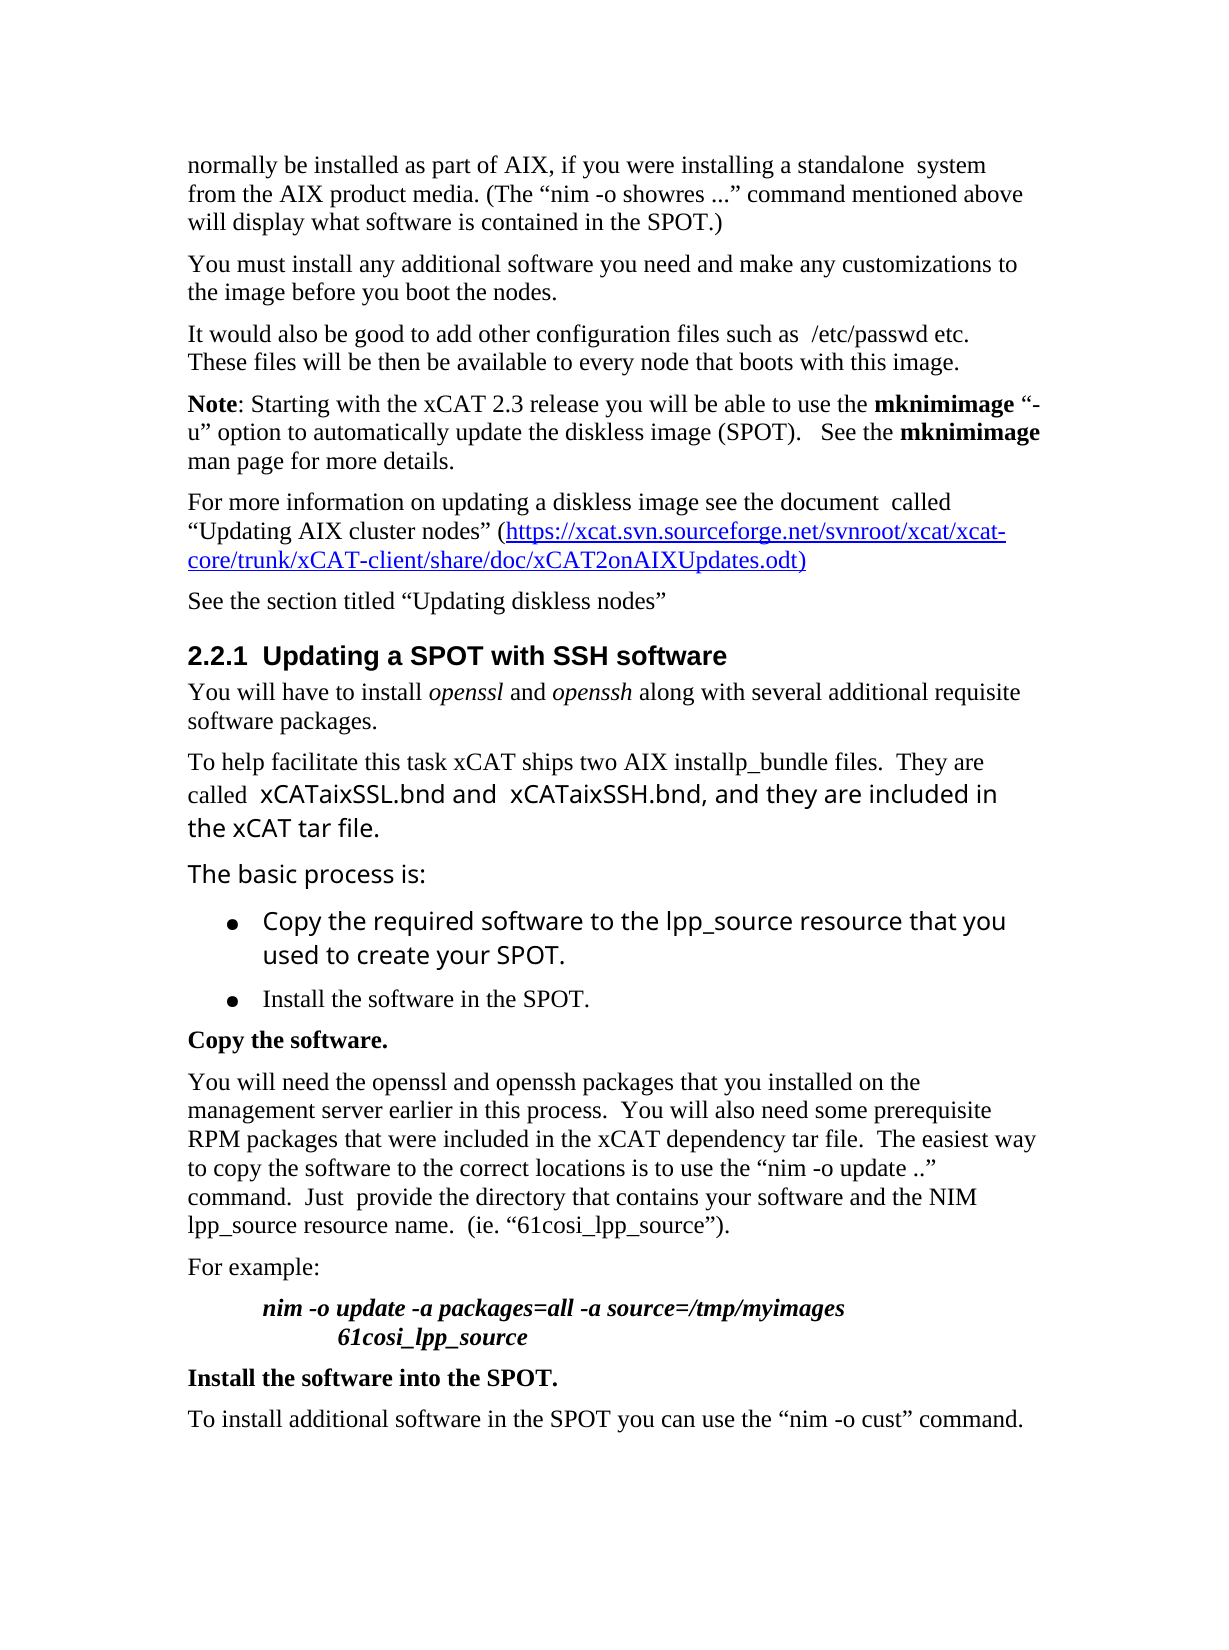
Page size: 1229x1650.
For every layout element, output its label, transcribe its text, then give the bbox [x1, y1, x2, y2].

text Note: Starting with the xCAT 2.3 release you will be able to use the mknimimage “-u” option to automatically update the diskless image (SPOT). See the mknimimage man page for more details. [187, 389, 1041, 475]
text nim -o update -a packages=all -a source=/tmp/myimages 61cosi_lpp_source [187, 1293, 1041, 1350]
list normally be installed as part of AIX, if you were installing a standalone system from the AIX product media. (The “nim -o showres ...” command mentioned above will display what software is contained in the SPOT.) [150, 150, 1041, 236]
text You will have to install openssl and openssh along with several additional requisite software packages. [187, 677, 1041, 735]
text The basic process is: [187, 857, 1041, 891]
list Copy the required software to the lpp_source resource that you used to create your SPOT. [225, 903, 1041, 972]
text Copy the software. [187, 1025, 1041, 1054]
text Install the software into the SPOT. [187, 1363, 1041, 1392]
text To help facilitate this task xCAT ships two AIX installp_bundle files. They are called xCATaixSSL.bnd and xCATaixSSH.bnd, and they are included in the xCAT tar file. [187, 747, 1041, 844]
text For more information on updating a diskless image see the document called “Updating AIX cluster nodes” (https://xcat.svn.sourceforge.net/svnroot/xcat/xcat-core/trunk/xCAT-client/share/doc/xCAT2onAIXUpdates.odt) [187, 487, 1041, 574]
subtitle Updating a SPOT with SSH software [187, 640, 1041, 671]
text It would also be good to add other configuration files such as /etc/passwd etc. These files will be then be available to every node that boots with this image. [187, 319, 1041, 376]
list Install the software in the SPOT. [225, 984, 1041, 1013]
text You will need the openssl and openssh packages that you installed on the management server earlier in this process. You will also need some prerequisite RPM packages that were included in the xCAT dependency tar file. The easiest way to copy the software to the correct locations is to use the “nim -o update ..” command. Just provide the directory that contains your software and the NIM lpp_source resource name. (ie. “61cosi_lpp_source”). [187, 1067, 1041, 1239]
text For example: [187, 1252, 1041, 1280]
text To install additional software in the SPOT you can use the “nim -o cust” command. [187, 1404, 1041, 1433]
text You must install any additional software you need and make any customizations to the image before you boot the nodes. [187, 249, 1041, 306]
text See the section titled “Updating diskless nodes” [187, 586, 1041, 615]
